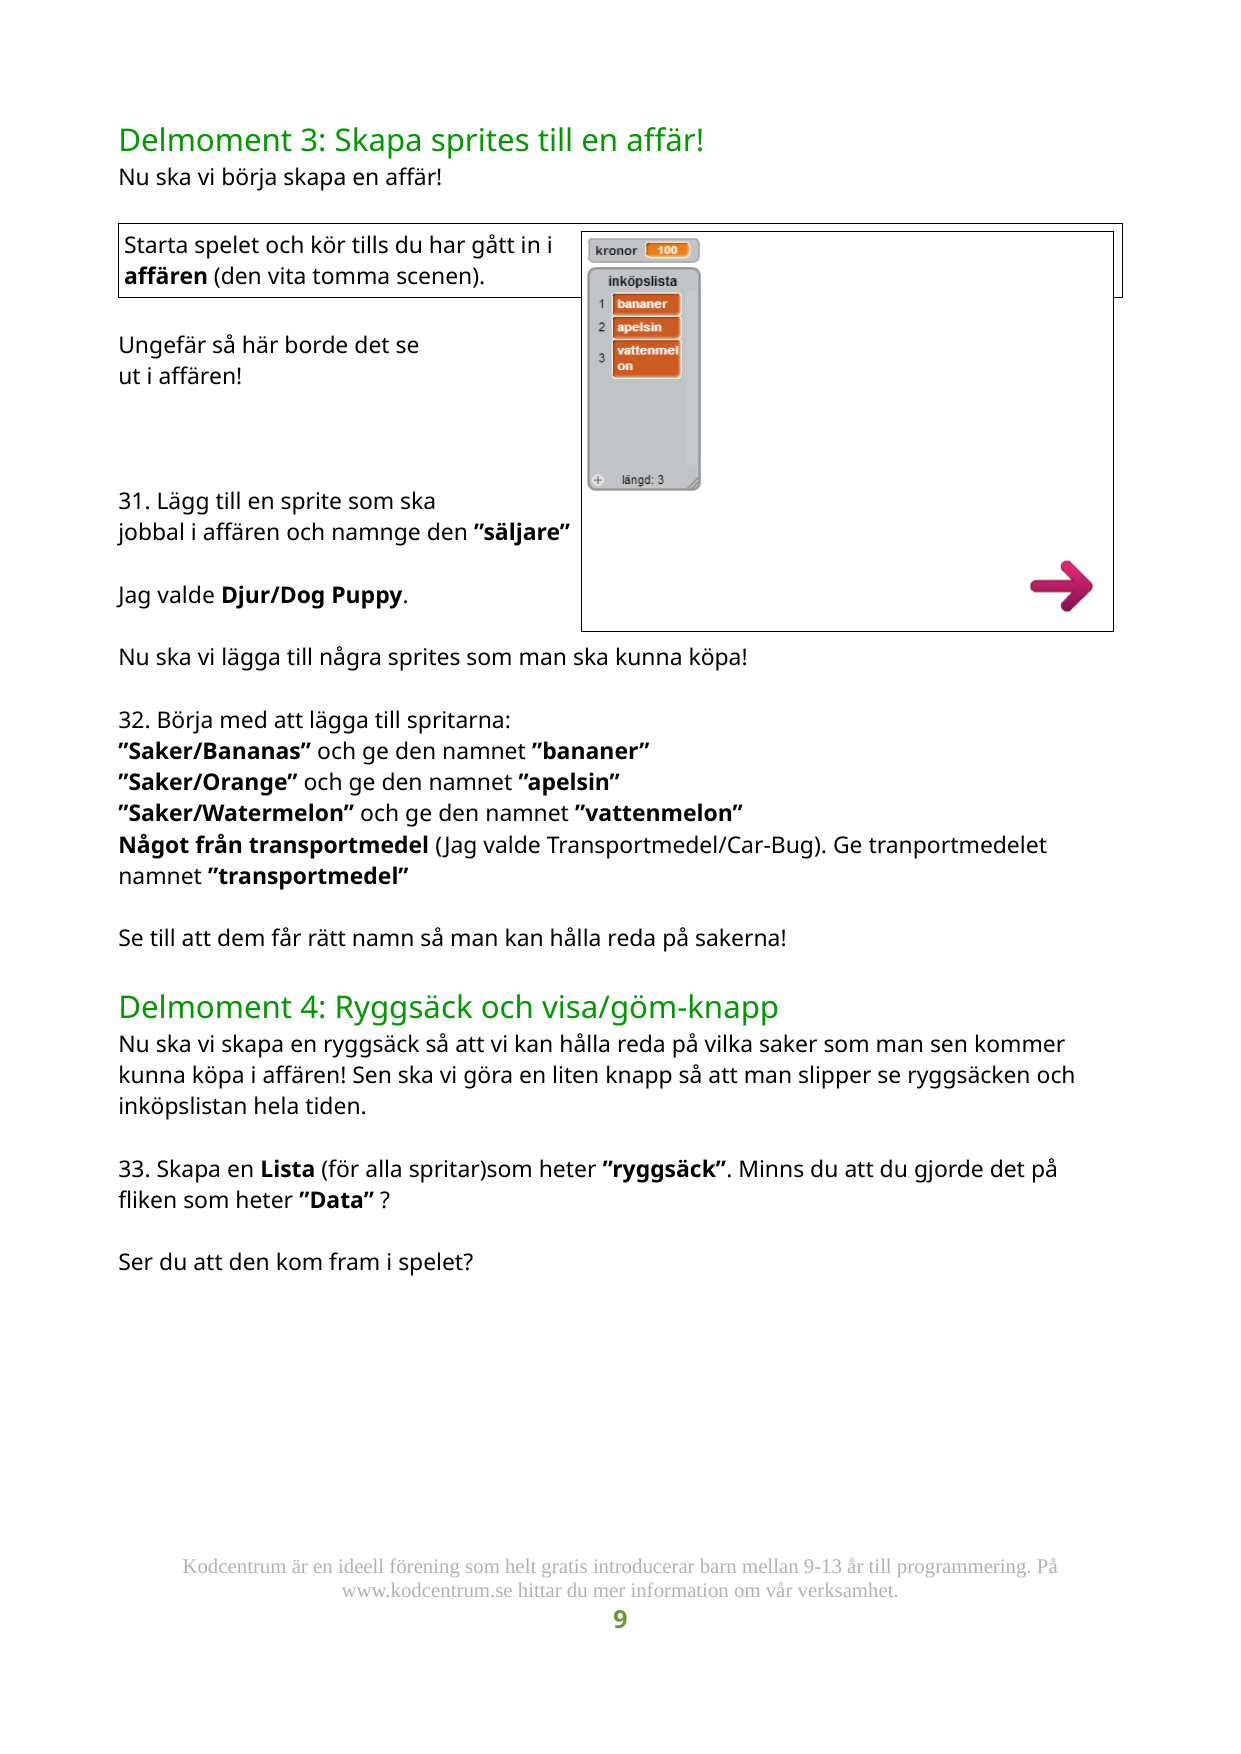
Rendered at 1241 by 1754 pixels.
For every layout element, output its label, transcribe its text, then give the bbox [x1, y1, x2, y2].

text Ser du att den kom fram i spelet? [118, 1246, 1122, 1277]
text 32. Börja med att lägga till spritarna: [118, 704, 1122, 735]
text ”Saker/Orange” och ge den namnet ”apelsin” [118, 766, 1122, 797]
text ”Saker/Bananas” och ge den namnet ”bananer” [118, 735, 1122, 766]
text 31. Lägg till en sprite som ska [118, 485, 581, 516]
text jobbal i affären och namnge den ”säljare” [118, 516, 581, 547]
text Delmoment 4: Ryggsäck och visa/göm-knapp [118, 985, 1122, 1027]
text 33. Skapa en Lista (för alla spritar)som heter ”ryggsäck”. Minns du att du gjorde det på fliken som heter ”Data” ? [118, 1152, 1122, 1215]
text Nu ska vi skapa en ryggsäck så att vi kan hålla reda på vilka saker som man sen kommer kunna köpa i affären! Sen ska vi göra en liten knapp så att man slipper se ryggsäcken och inköpslistan hela tiden. [118, 1027, 1122, 1121]
text Jag valde Djur/Dog Puppy. [118, 579, 581, 610]
text Delmoment 3: Skapa sprites till en affär! [118, 118, 1122, 161]
text Nu ska vi lägga till några sprites som man ska kunna köpa! [118, 641, 1122, 672]
text Nu ska vi börja skapa en affär! [118, 161, 1122, 192]
text ut i affären! [118, 360, 581, 391]
text Se till att dem får rätt namn så man kan hålla reda på sakerna! [118, 922, 1122, 954]
table_header Starta spelet och kör tills du har gått in i affären (den vita tomma scenen). [119, 224, 1122, 297]
picture [583, 234, 1111, 629]
text ”Saker/Watermelon” och ge den namnet ”vattenmelon” [118, 797, 1122, 829]
text Ungefär så här borde det se [118, 329, 581, 360]
text Något från transportmedel (Jag valde Transportmedel/Car-Bug). Ge tranportmedelet namnet ”transportmedel” [118, 829, 1122, 891]
